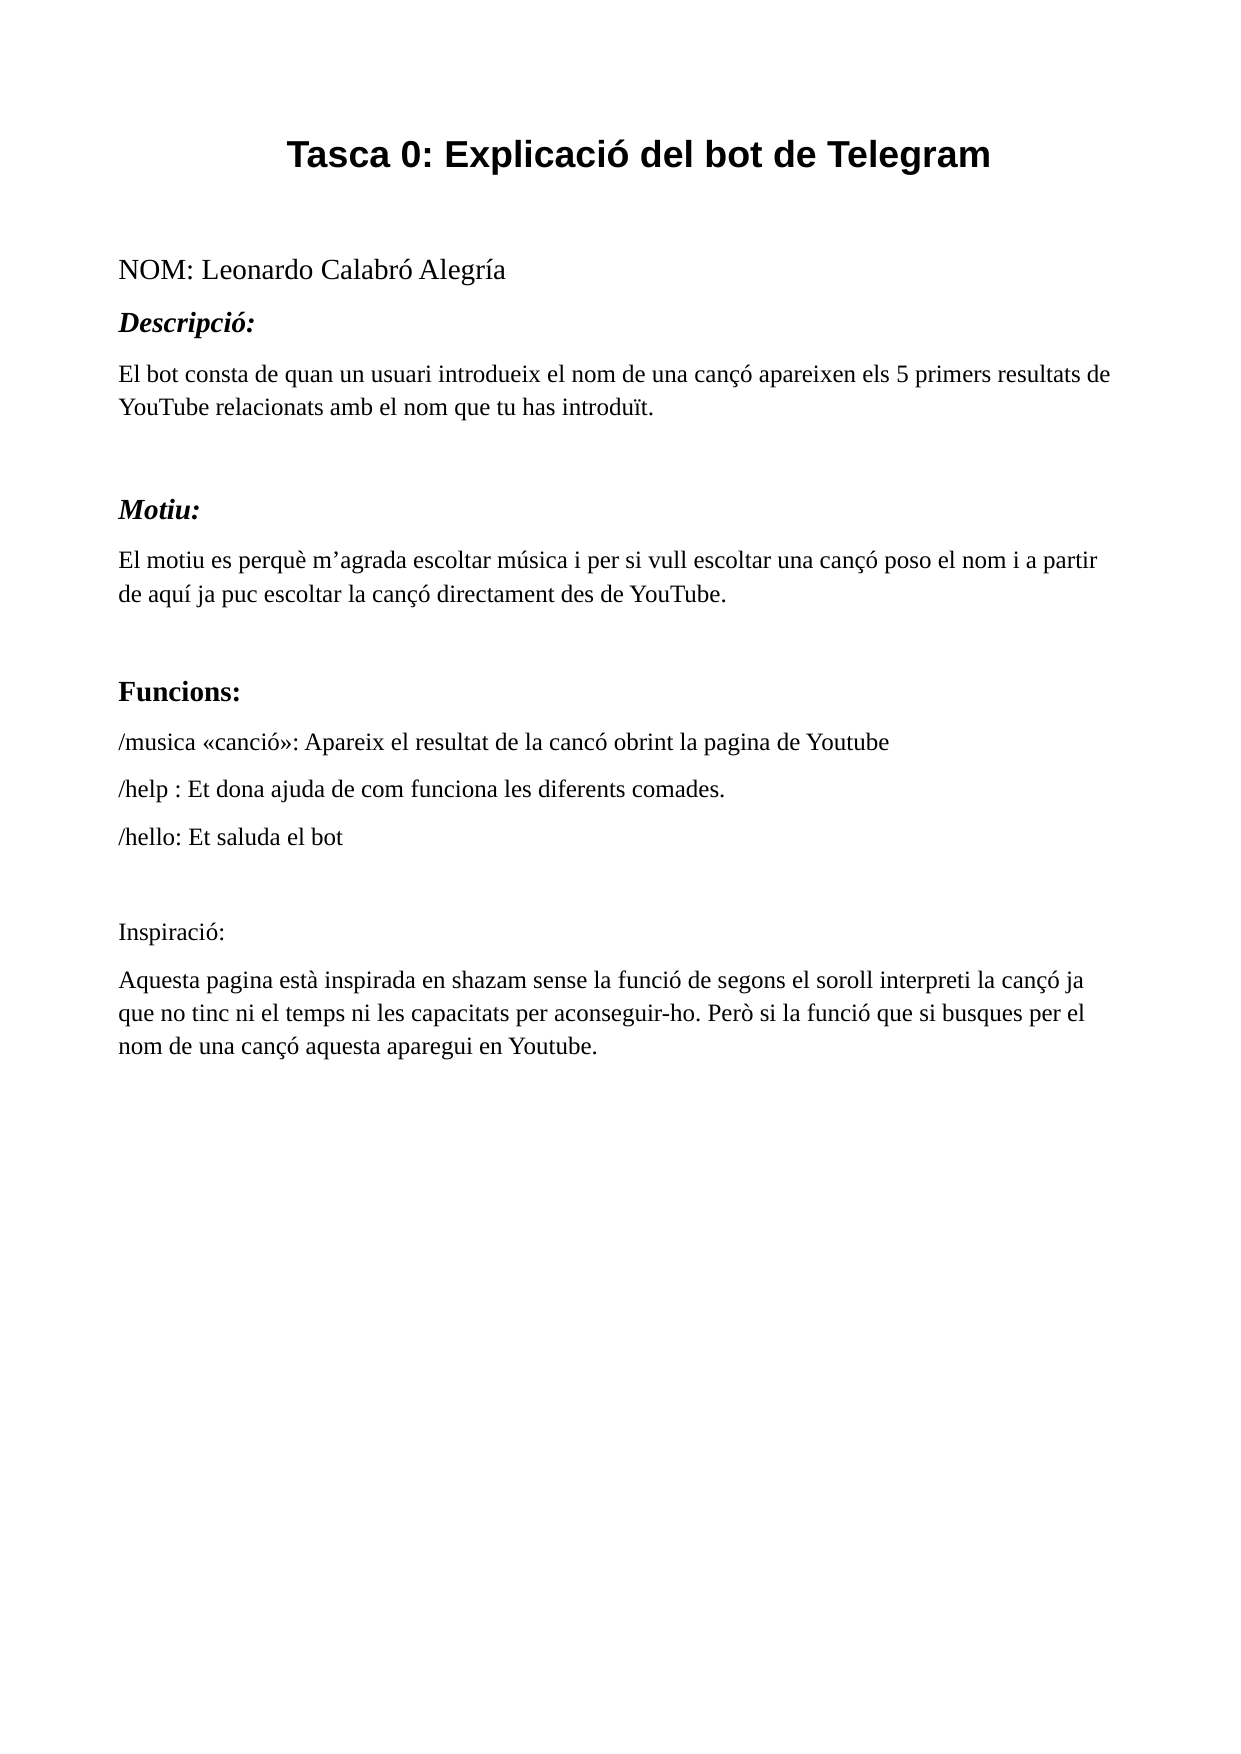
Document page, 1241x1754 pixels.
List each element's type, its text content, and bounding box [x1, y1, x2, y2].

text Funcions: [118, 674, 1122, 707]
text El bot consta de quan un usuari introdueix el nom de una cançó apareixen els 5 primers resultats de YouTube relacionats amb el nom que tu has introduït. [118, 359, 1122, 421]
text Inspiració: [118, 917, 1122, 946]
text Descripció: [118, 306, 1122, 339]
text /musica «canció»: Apareix el resultat de la cancó obrint la pagina de Youtube [118, 727, 1122, 756]
text El motiu es perquè m’agrada escoltar música i per si vull escoltar una cançó poso el nom i a partir de aquí ja puc escoltar la cançó directament des de YouTube. [118, 546, 1122, 607]
text /help : Et dona ajuda de com funciona les diferents comades. [118, 774, 1122, 803]
text Motiu: [118, 492, 1122, 526]
text NOM: Leonardo Calabró Alegría [118, 252, 1122, 286]
text Aquesta pagina està inspirada en shazam sense la funció de segons el soroll interpreti la cançó ja que no tinc ni el temps ni les capacitats per aconseguir-ho. Però si la funció que si busques per el nom de una cançó aquesta aparegui en Youtube. [118, 965, 1122, 1060]
text /hello: Et saluda el bot [118, 822, 1122, 851]
subtitle Tasca 0: Explicació del bot de Telegram [156, 133, 1122, 176]
